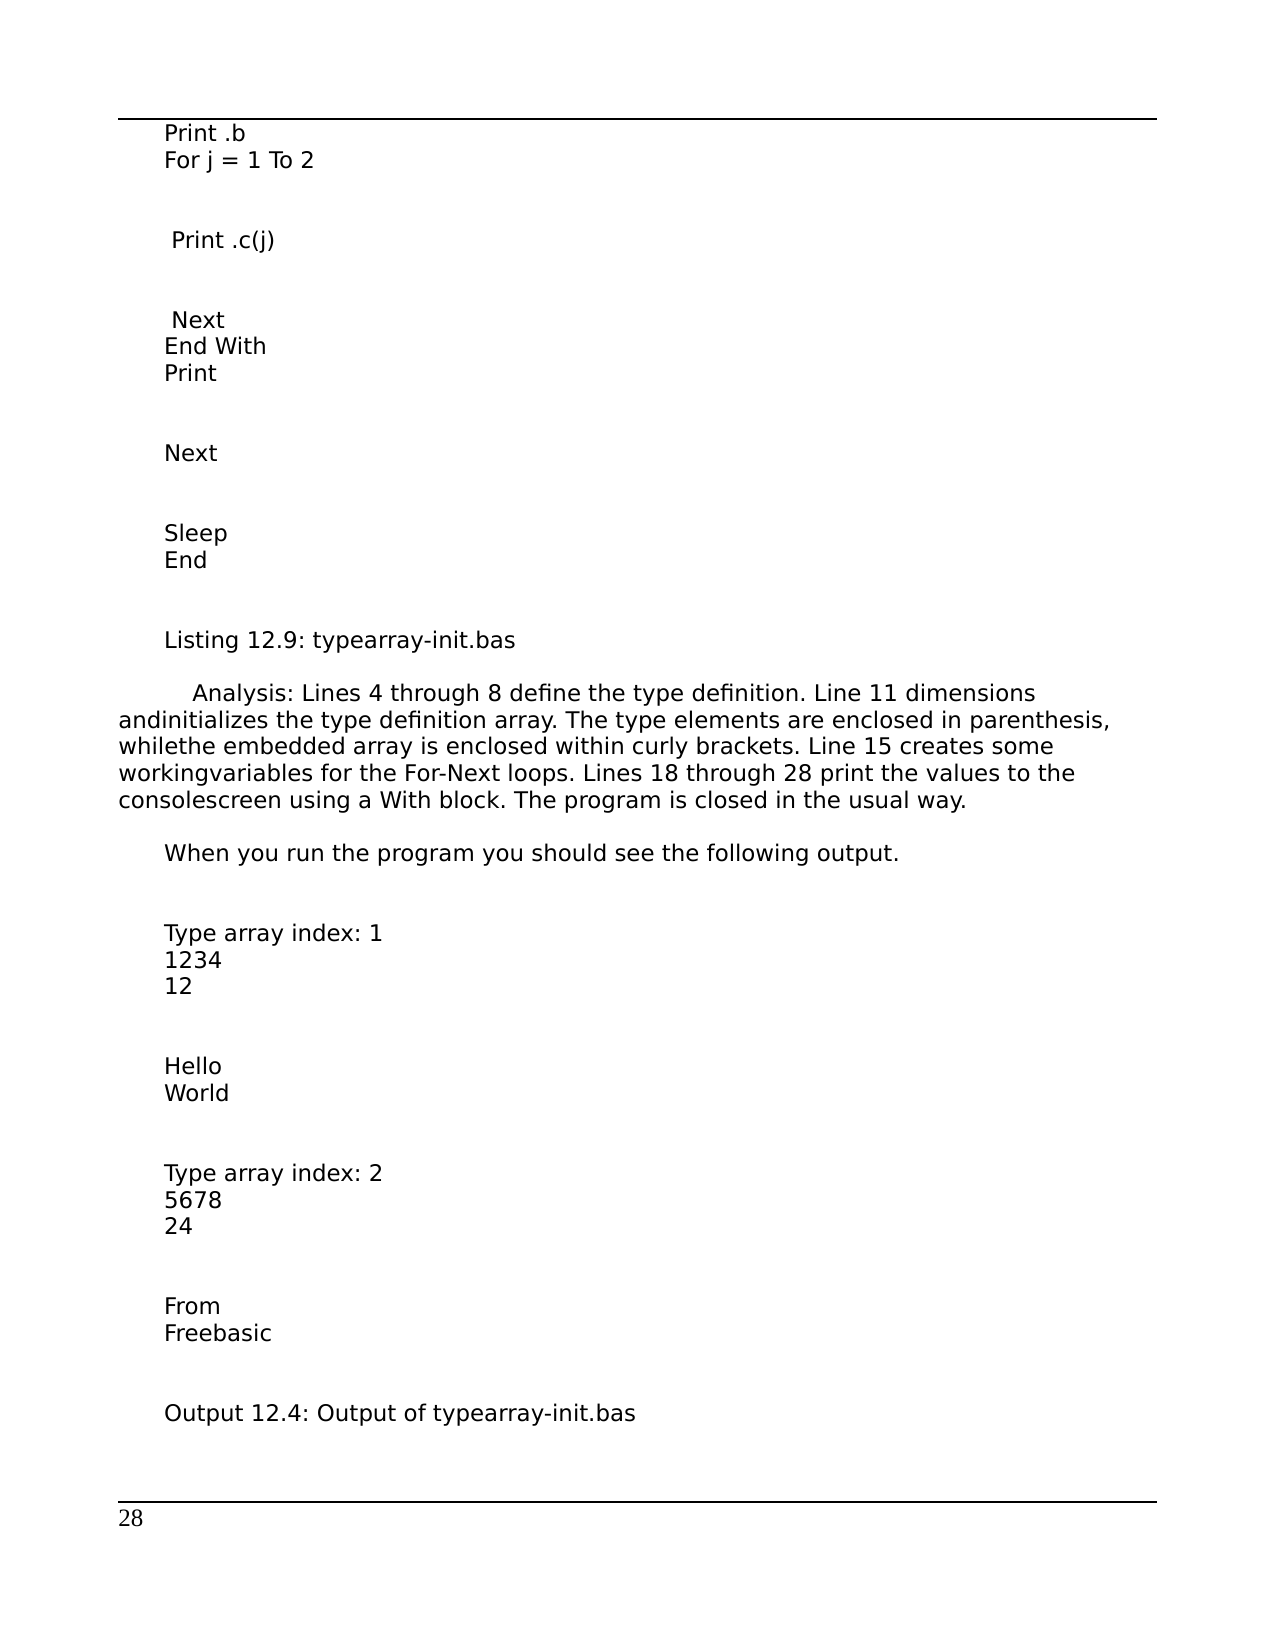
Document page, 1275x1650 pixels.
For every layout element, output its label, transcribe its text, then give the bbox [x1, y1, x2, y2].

text End With [118, 333, 1157, 360]
text Freebasic [118, 1320, 1157, 1347]
text Print .b [118, 120, 1157, 147]
text Type array index: 1 [118, 920, 1157, 947]
text Print .c(j) [118, 227, 1157, 253]
text Listing 12.9: typearray-init.bas [118, 627, 1157, 653]
text Next [118, 307, 1157, 333]
text Print [118, 360, 1157, 387]
text Next [118, 440, 1157, 467]
text Output 12.4: Output of typearray-init.bas [118, 1400, 1157, 1427]
text 24 [118, 1213, 1157, 1240]
text 5678 [118, 1187, 1157, 1213]
text Type array index: 2 [118, 1160, 1157, 1187]
text When you run the program you should see the following output. [118, 840, 1157, 867]
text Analysis: Lines 4 through 8 define the type definition. Line 11 dimensions andinitializes the type definition array. The type elements are enclosed in parenthesis, whilethe embedded array is enclosed within curly brackets. Line 15 creates some workingvariables for the For-Next loops. Lines 18 through 28 print the values to the consolescreen using a With block. The program is closed in the usual way. [118, 680, 1157, 813]
text 1234 [118, 947, 1157, 973]
text Hello [118, 1053, 1157, 1080]
text For j = 1 To 2 [118, 147, 1157, 173]
text World [118, 1080, 1157, 1107]
text End [118, 547, 1157, 573]
text From [118, 1293, 1157, 1320]
text Sleep [118, 520, 1157, 547]
text 12 [118, 973, 1157, 1000]
